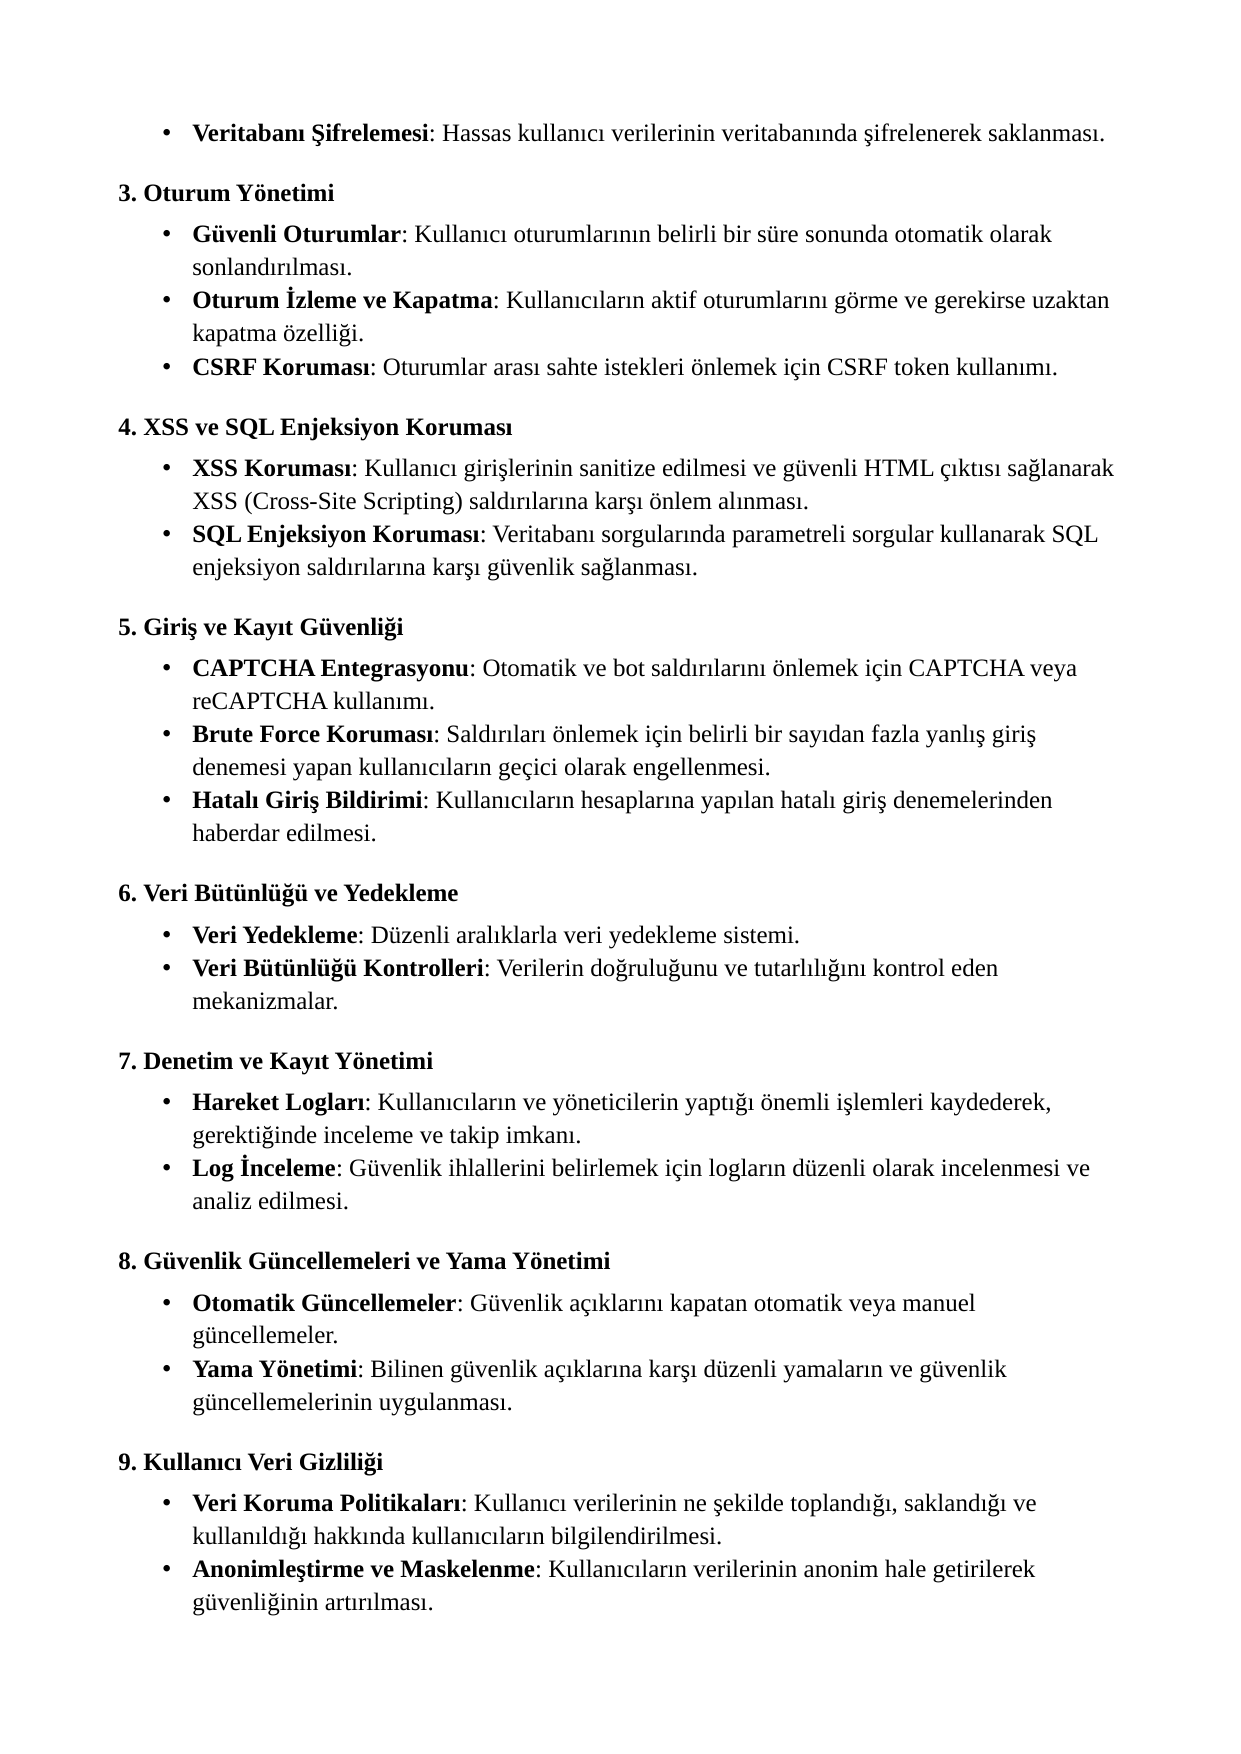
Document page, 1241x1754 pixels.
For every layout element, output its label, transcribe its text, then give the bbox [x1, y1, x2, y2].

subtitle 5. Giriş ve Kayıt Güvenliği [118, 612, 1122, 641]
subtitle 7. Denetim ve Kayıt Yönetimi [118, 1046, 1122, 1075]
list Hatalı Giriş Bildirimi: Kullanıcıların hesaplarına yapılan hatalı giriş denemelerinden haberdar edilmesi. [162, 785, 1122, 847]
subtitle 4. XSS ve SQL Enjeksiyon Koruması [118, 412, 1122, 440]
list Veri Bütünlüğü Kontrolleri: Verilerin doğruluğunu ve tutarlılığını kontrol eden mekanizmalar. [162, 953, 1122, 1014]
list Yama Yönetimi: Bilinen güvenlik açıklarına karşı düzenli yamaların ve güvenlik güncellemelerinin uygulanması. [162, 1354, 1122, 1415]
list SQL Enjeksiyon Koruması: Veritabanı sorgularında parametreli sorgular kullanarak SQL enjeksiyon saldırılarına karşı güvenlik sağlanması. [162, 519, 1122, 581]
list Veri Yedekleme: Düzenli aralıklarla veri yedekleme sistemi. [162, 920, 1122, 948]
list Veri Koruma Politikaları: Kullanıcı verilerinin ne şekilde toplandığı, saklandığı ve kullanıldığı hakkında kullanıcıların bilgilendirilmesi. [162, 1488, 1122, 1550]
list Oturum İzleme ve Kapatma: Kullanıcıların aktif oturumlarını görme ve gerekirse uzaktan kapatma özelliği. [162, 286, 1122, 347]
subtitle 9. Kullanıcı Veri Gizliliği [118, 1447, 1122, 1476]
subtitle 3. Oturum Yönetimi [118, 178, 1122, 207]
list CSRF Koruması: Oturumlar arası sahte istekleri önlemek için CSRF token kullanımı. [162, 352, 1122, 380]
list CAPTCHA Entegrasyonu: Otomatik ve bot saldırılarını önlemek için CAPTCHA veya reCAPTCHA kullanımı. [162, 653, 1122, 715]
subtitle 8. Güvenlik Güncellemeleri ve Yama Yönetimi [118, 1246, 1122, 1275]
subtitle 6. Veri Bütünlüğü ve Yedekleme [118, 878, 1122, 907]
list XSS Koruması: Kullanıcı girişlerinin sanitize edilmesi ve güvenli HTML çıktısı sağlanarak XSS (Cross-Site Scripting) saldırılarına karşı önlem alınması. [162, 453, 1122, 515]
list Anonimleştirme ve Maskelenme: Kullanıcıların verilerinin anonim hale getirilerek güvenliğinin artırılması. [162, 1554, 1122, 1616]
list Brute Force Koruması: Saldırıları önlemek için belirli bir sayıdan fazla yanlış giriş denemesi yapan kullanıcıların geçici olarak engellenmesi. [162, 719, 1122, 781]
list Otomatik Güncellemeler: Güvenlik açıklarını kapatan otomatik veya manuel güncellemeler. [162, 1288, 1122, 1349]
list Log İnceleme: Güvenlik ihlallerini belirlemek için logların düzenli olarak incelenmesi ve analiz edilmesi. [162, 1153, 1122, 1215]
list Veritabanı Şifrelemesi: Hassas kullanıcı verilerinin veritabanında şifrelenerek saklanması. [162, 118, 1122, 147]
list Hareket Logları: Kullanıcıların ve yöneticilerin yaptığı önemli işlemleri kaydederek, gerektiğinde inceleme ve takip imkanı. [162, 1087, 1122, 1149]
list Güvenli Oturumlar: Kullanıcı oturumlarının belirli bir süre sonunda otomatik olarak sonlandırılması. [162, 219, 1122, 281]
